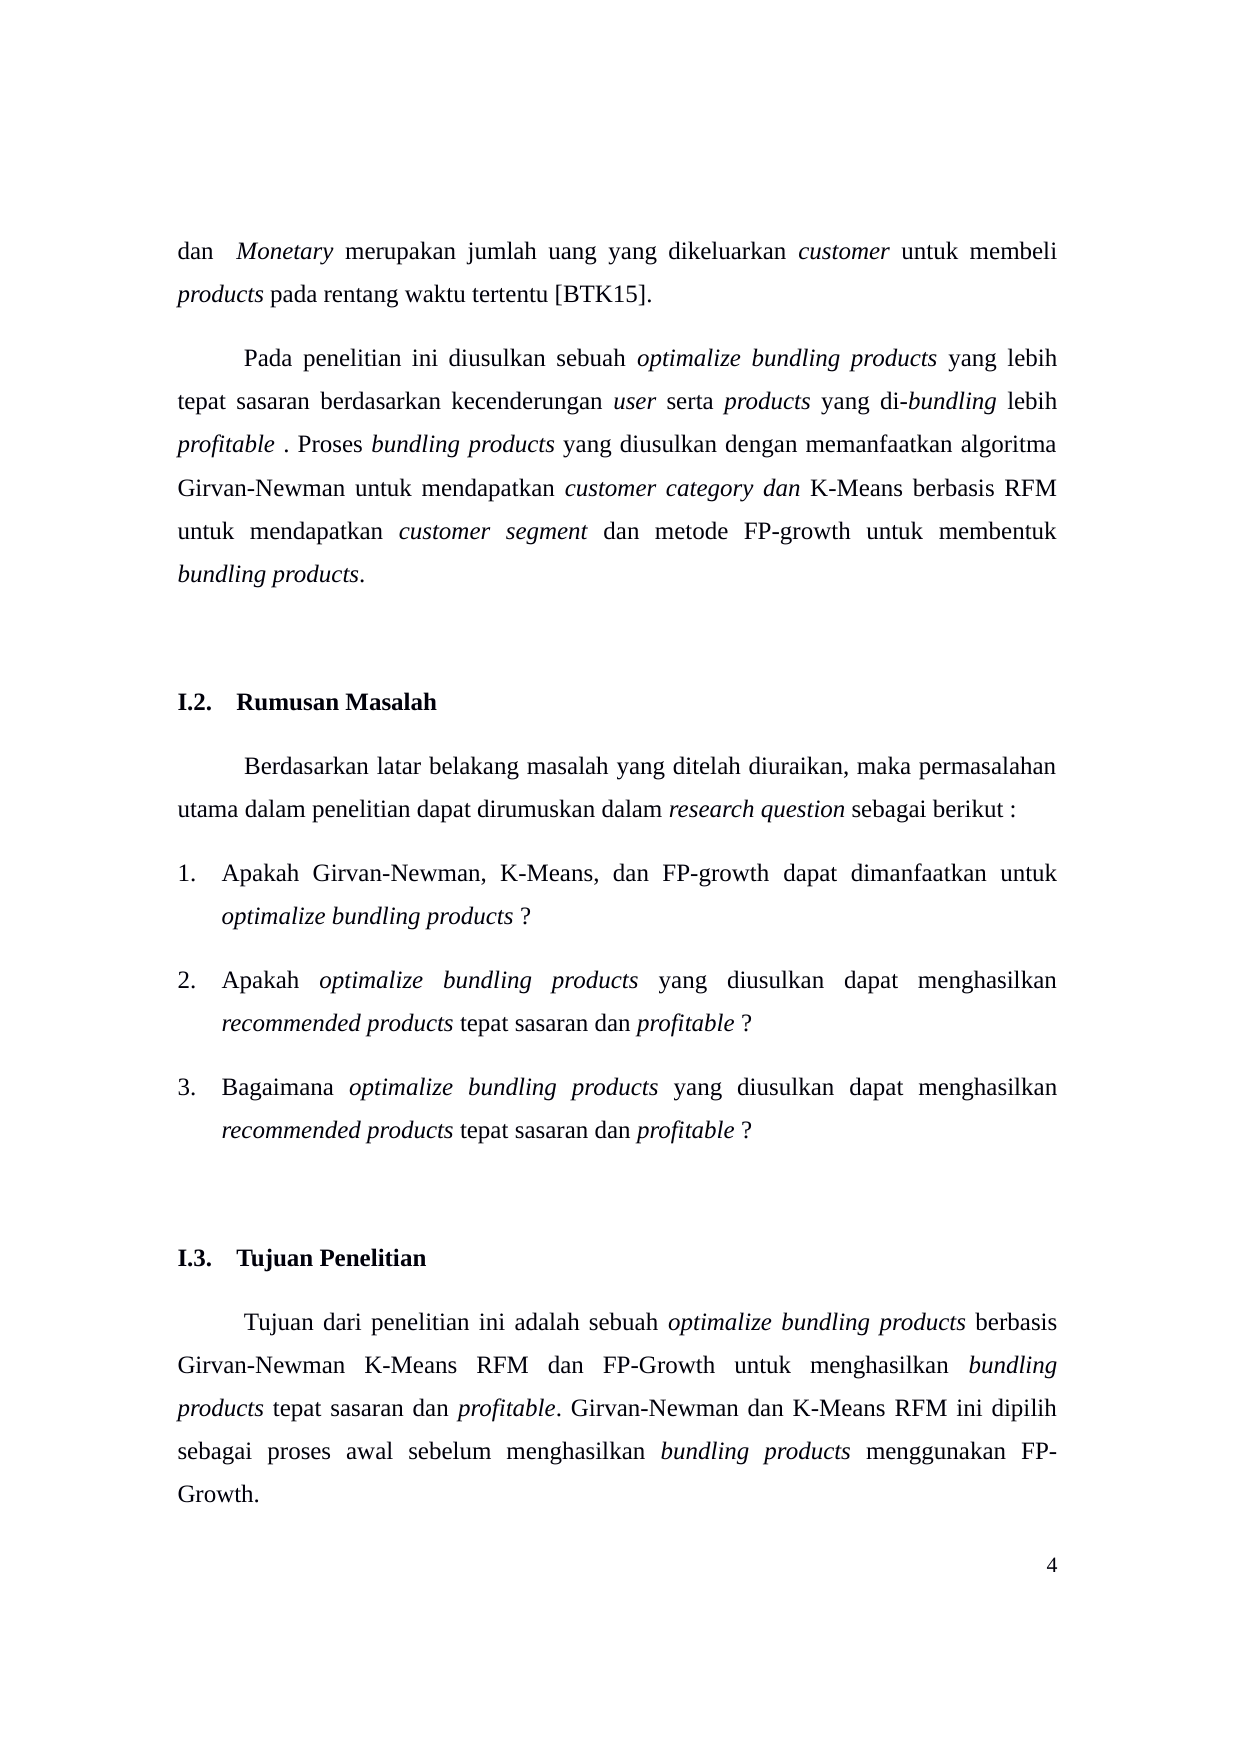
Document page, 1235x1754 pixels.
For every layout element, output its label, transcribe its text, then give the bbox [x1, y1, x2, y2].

text Tujuan dari penelitian ini adalah sebuah optimalize bundling products berbasis Girvan-Newman K-Means RFM dan FP-Growth untuk menghasilkan bundling products tepat sasaran dan profitable. Girvan-Newman dan K-Means RFM ini dipilih sebagai proses awal sebelum menghasilkan bundling products menggunakan FP-Growth. [177, 1307, 1057, 1508]
list Apakah optimalize bundling products yang diusulkan dapat menghasilkan recommended products tepat sasaran dan profitable ? [177, 965, 1057, 1037]
text dan Monetary merupakan jumlah uang yang dikeluarkan customer untuk membeli products pada rentang waktu tertentu [BTK15]. [177, 236, 1057, 308]
list Bagaimana optimalize bundling products yang diusulkan dapat menghasilkan recommended products tepat sasaran dan profitable ? [177, 1072, 1057, 1144]
list Apakah Girvan-Newman, K-Means, dan FP-growth dapat dimanfaatkan untuk optimalize bundling products ? [177, 858, 1057, 930]
subtitle Tujuan Penelitian [177, 1243, 1057, 1272]
subtitle Rumusan Masalah [177, 687, 1057, 716]
text Berdasarkan latar belakang masalah yang ditelah diuraikan, maka permasalahan utama dalam penelitian dapat dirumuskan dalam research question sebagai berikut : [177, 751, 1057, 823]
text Pada penelitian ini diusulkan sebuah optimalize bundling products yang lebih tepat sasaran berdasarkan kecenderungan user serta products yang di-bundling lebih profitable . Proses bundling products yang diusulkan dengan memanfaatkan algoritma Girvan-Newman untuk mendapatkan customer category dan K-Means berbasis RFM untuk mendapatkan customer segment dan metode FP-growth untuk membentuk bundling products. [177, 343, 1057, 588]
